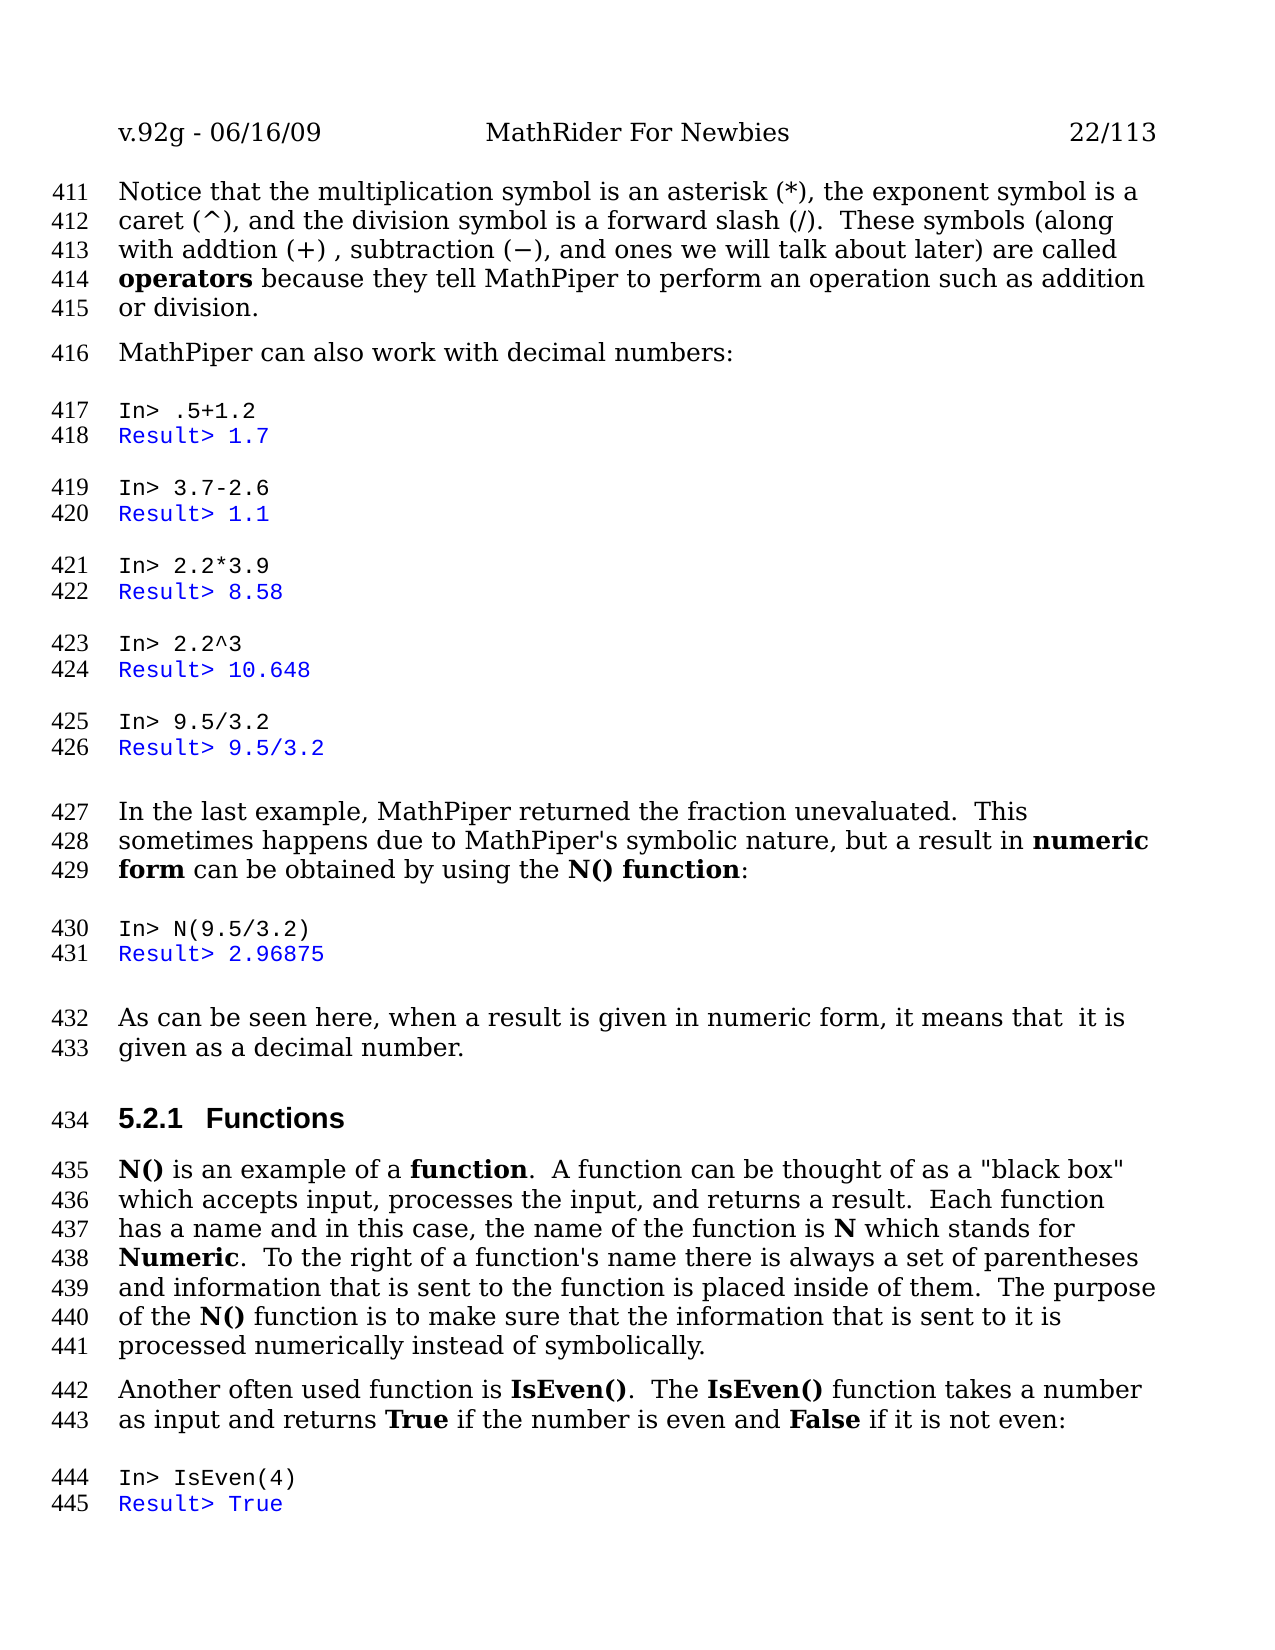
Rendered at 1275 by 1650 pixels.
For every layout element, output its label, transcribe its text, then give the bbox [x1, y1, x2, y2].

text Result> 8.58 [118, 581, 1157, 606]
text Result> 10.648 [118, 658, 1157, 684]
text Result> 9.5/3.2 [118, 736, 1157, 762]
text Result> 1.7 [118, 425, 1157, 451]
text MathPiper can also work with decimal numbers: [118, 338, 1157, 367]
text In> .5+1.2 [118, 399, 1157, 425]
text Notice that the multiplication symbol is an asterisk (*), the exponent symbol is a caret (^), and the division symbol is a forward slash (/). These symbols (along with addtion (+) , subtraction (−), and ones we will talk about later) are called operators because they tell MathPiper to perform an operation such as addition or division. [118, 177, 1157, 323]
text N() is an example of a function. A function can be thought of as a "black box" which accepts input, processes the input, and returns a result. Each function has a name and in this case, the name of the function is N which stands for Numeric. To the right of a function's name there is always a set of parentheses and information that is sent to the function is placed inside of them. The purpose of the N() function is to make sure that the information that is sent to it is processed numerically instead of symbolically. [118, 1156, 1157, 1361]
text In> 2.2*3.9 [118, 554, 1157, 581]
subtitle Functions [118, 1101, 1157, 1134]
text Result> 1.1 [118, 503, 1157, 529]
text Result> True [118, 1492, 1157, 1518]
text In the last example, MathPiper returned the fraction unevaluated. This sometimes happens due to MathPiper's symbolic nature, but a result in numeric form can be obtained by using the N() function: [118, 797, 1157, 885]
text Result> 2.96875 [118, 943, 1157, 969]
text In> N(9.5/3.2) [118, 917, 1157, 943]
text In> 2.2^3 [118, 632, 1157, 658]
text In> IsEven(4) [118, 1466, 1157, 1492]
text In> 3.7-2.6 [118, 477, 1157, 503]
text As can be seen here, when a result is given in numeric form, it means that it is given as a decimal number. [118, 1004, 1157, 1062]
text Another often used function is IsEven(). The IsEven() function takes a number as input and returns True if the number is even and False if it is not even: [118, 1376, 1157, 1434]
text In> 9.5/3.2 [118, 710, 1157, 736]
